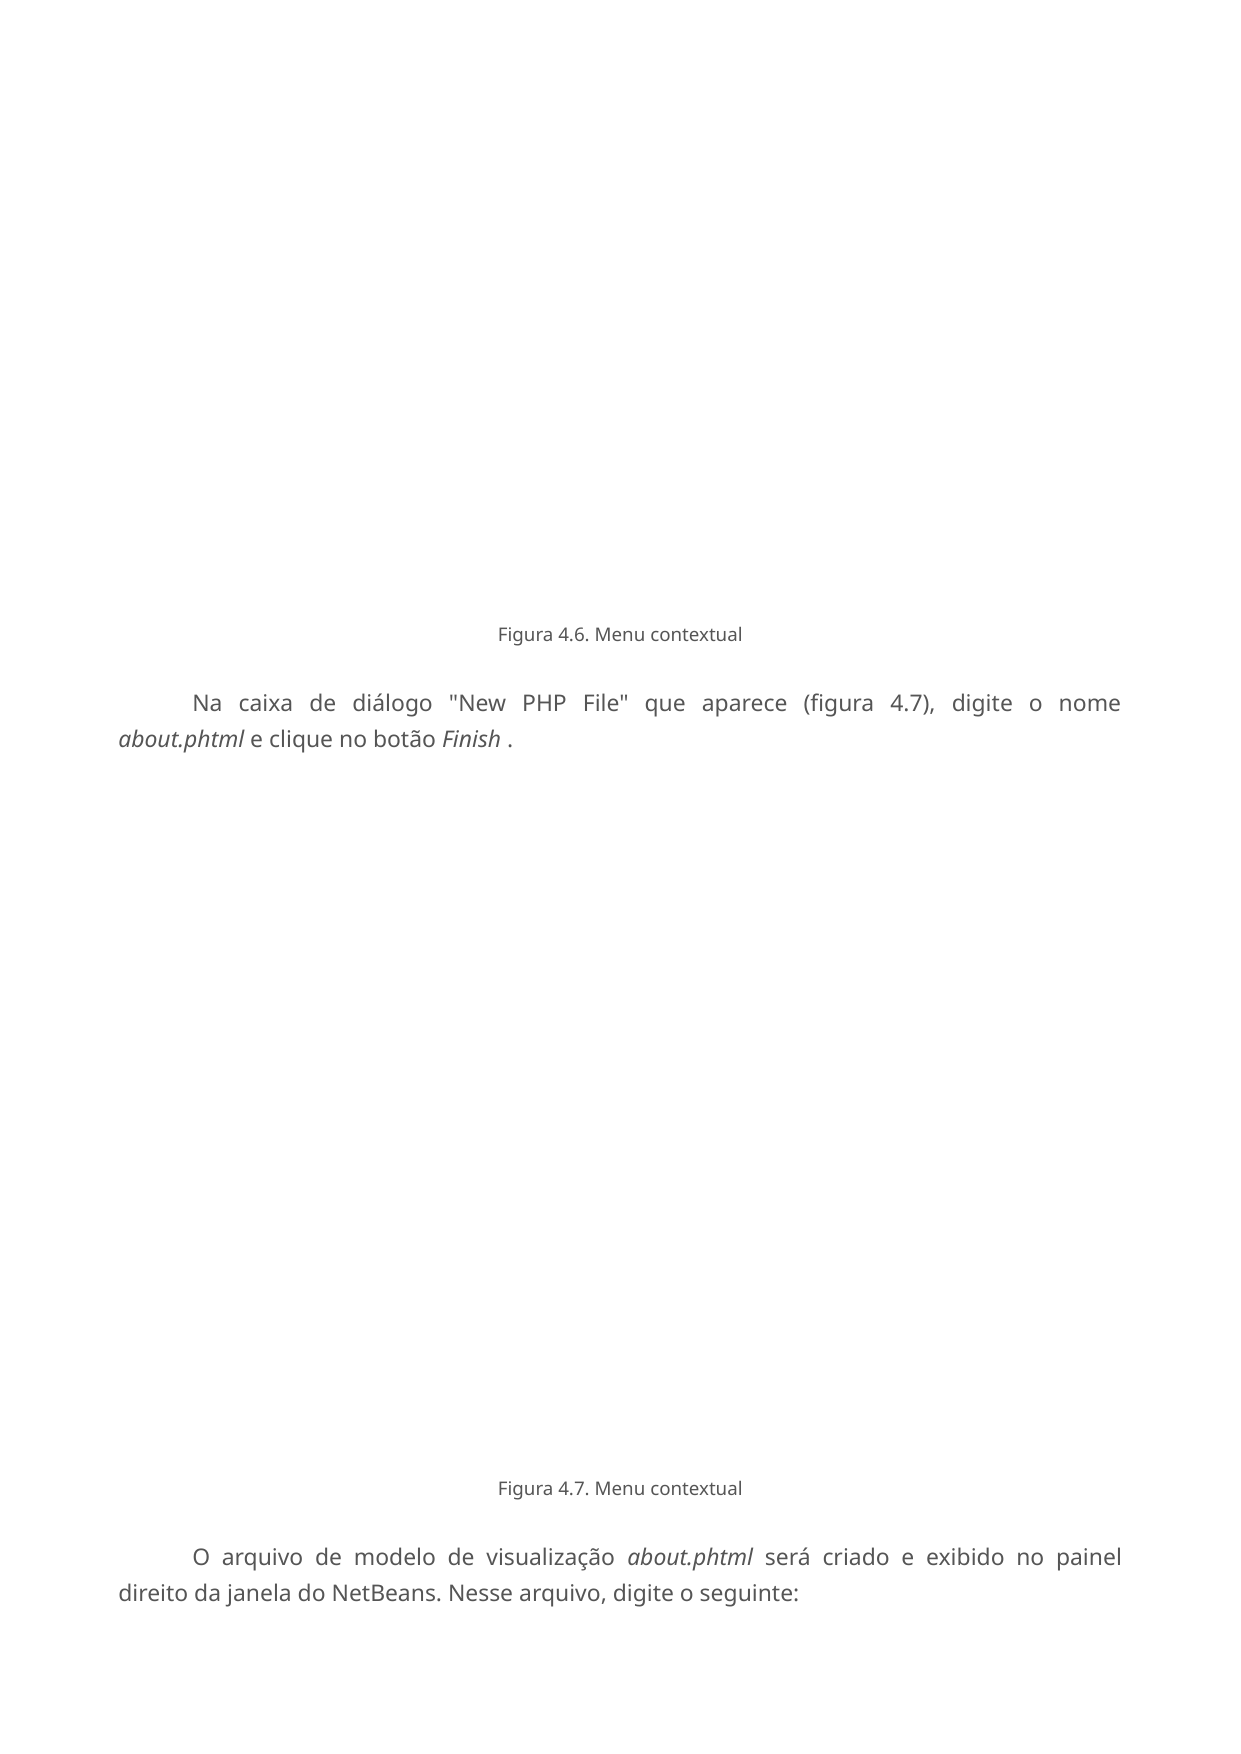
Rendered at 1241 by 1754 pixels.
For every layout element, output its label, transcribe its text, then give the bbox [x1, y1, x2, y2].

text Figura 4.7. Menu contextual [118, 794, 1122, 1501]
text Na caixa de diálogo "New PHP File" que aparece (figura 4.7), digite o nome about.phtml e clique no botão Finish . [118, 687, 1122, 754]
text O arquivo de modelo de visualização about.phtml será criado e exibido no painel direito da janela do NetBeans. Nesse arquivo, digite o seguinte: [118, 1541, 1122, 1608]
text Figura 4.6. Menu contextual [118, 621, 1122, 647]
